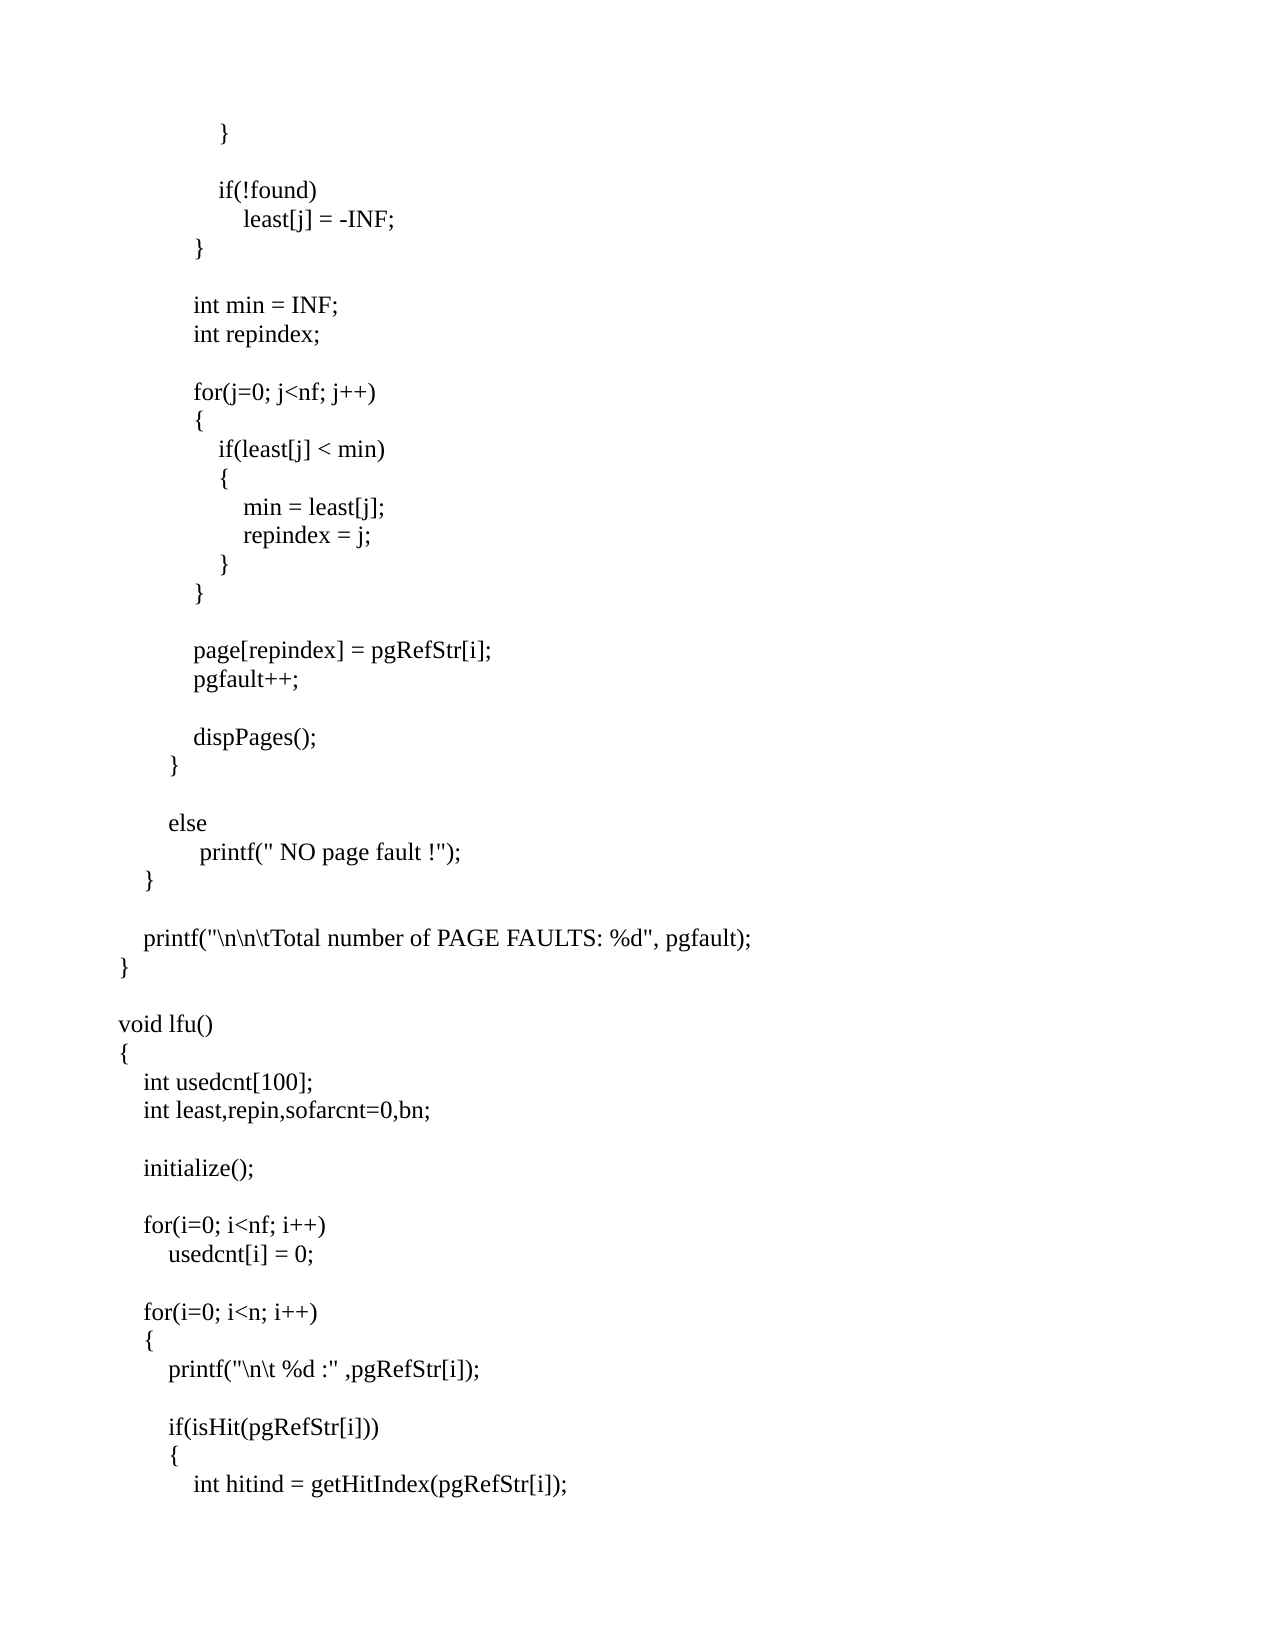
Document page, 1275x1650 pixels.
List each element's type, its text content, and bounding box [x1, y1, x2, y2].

text printf(" NO page fault !"); [118, 837, 1157, 866]
text { [118, 1038, 1157, 1067]
text for(j=0; j<nf; j++) [118, 377, 1157, 406]
text void lfu() [118, 1009, 1157, 1038]
text } [118, 952, 1157, 981]
text pgfault++; [118, 664, 1157, 693]
text } [118, 866, 1157, 894]
text int repindex; [118, 319, 1157, 348]
text if(!found) [118, 176, 1157, 204]
text repindex = j; [118, 521, 1157, 549]
text if(least[j] < min) [118, 434, 1157, 463]
text min = least[j]; [118, 492, 1157, 521]
text { [118, 406, 1157, 434]
text { [118, 1441, 1157, 1469]
text int hitind = getHitIndex(pgRefStr[i]); [118, 1469, 1157, 1498]
text int min = INF; [118, 291, 1157, 319]
text } [118, 118, 1157, 147]
text } [118, 751, 1157, 779]
text usedcnt[i] = 0; [118, 1239, 1157, 1268]
text initialize(); [118, 1153, 1157, 1182]
text least[j] = -INF; [118, 204, 1157, 233]
text { [118, 1326, 1157, 1354]
text page[repindex] = pgRefStr[i]; [118, 636, 1157, 664]
text int least,repin,sofarcnt=0,bn; [118, 1096, 1157, 1124]
text int usedcnt[100]; [118, 1067, 1157, 1096]
text printf("\n\n\tTotal number of PAGE FAULTS: %d", pgfault); [118, 923, 1157, 952]
text } [118, 549, 1157, 578]
text { [118, 463, 1157, 492]
text for(i=0; i<nf; i++) [118, 1211, 1157, 1239]
text } [118, 578, 1157, 607]
text if(isHit(pgRefStr[i])) [118, 1412, 1157, 1441]
text else [118, 808, 1157, 837]
text printf("\n\t %d :" ,pgRefStr[i]); [118, 1354, 1157, 1383]
text } [118, 233, 1157, 262]
text dispPages(); [118, 722, 1157, 751]
text for(i=0; i<n; i++) [118, 1297, 1157, 1326]
